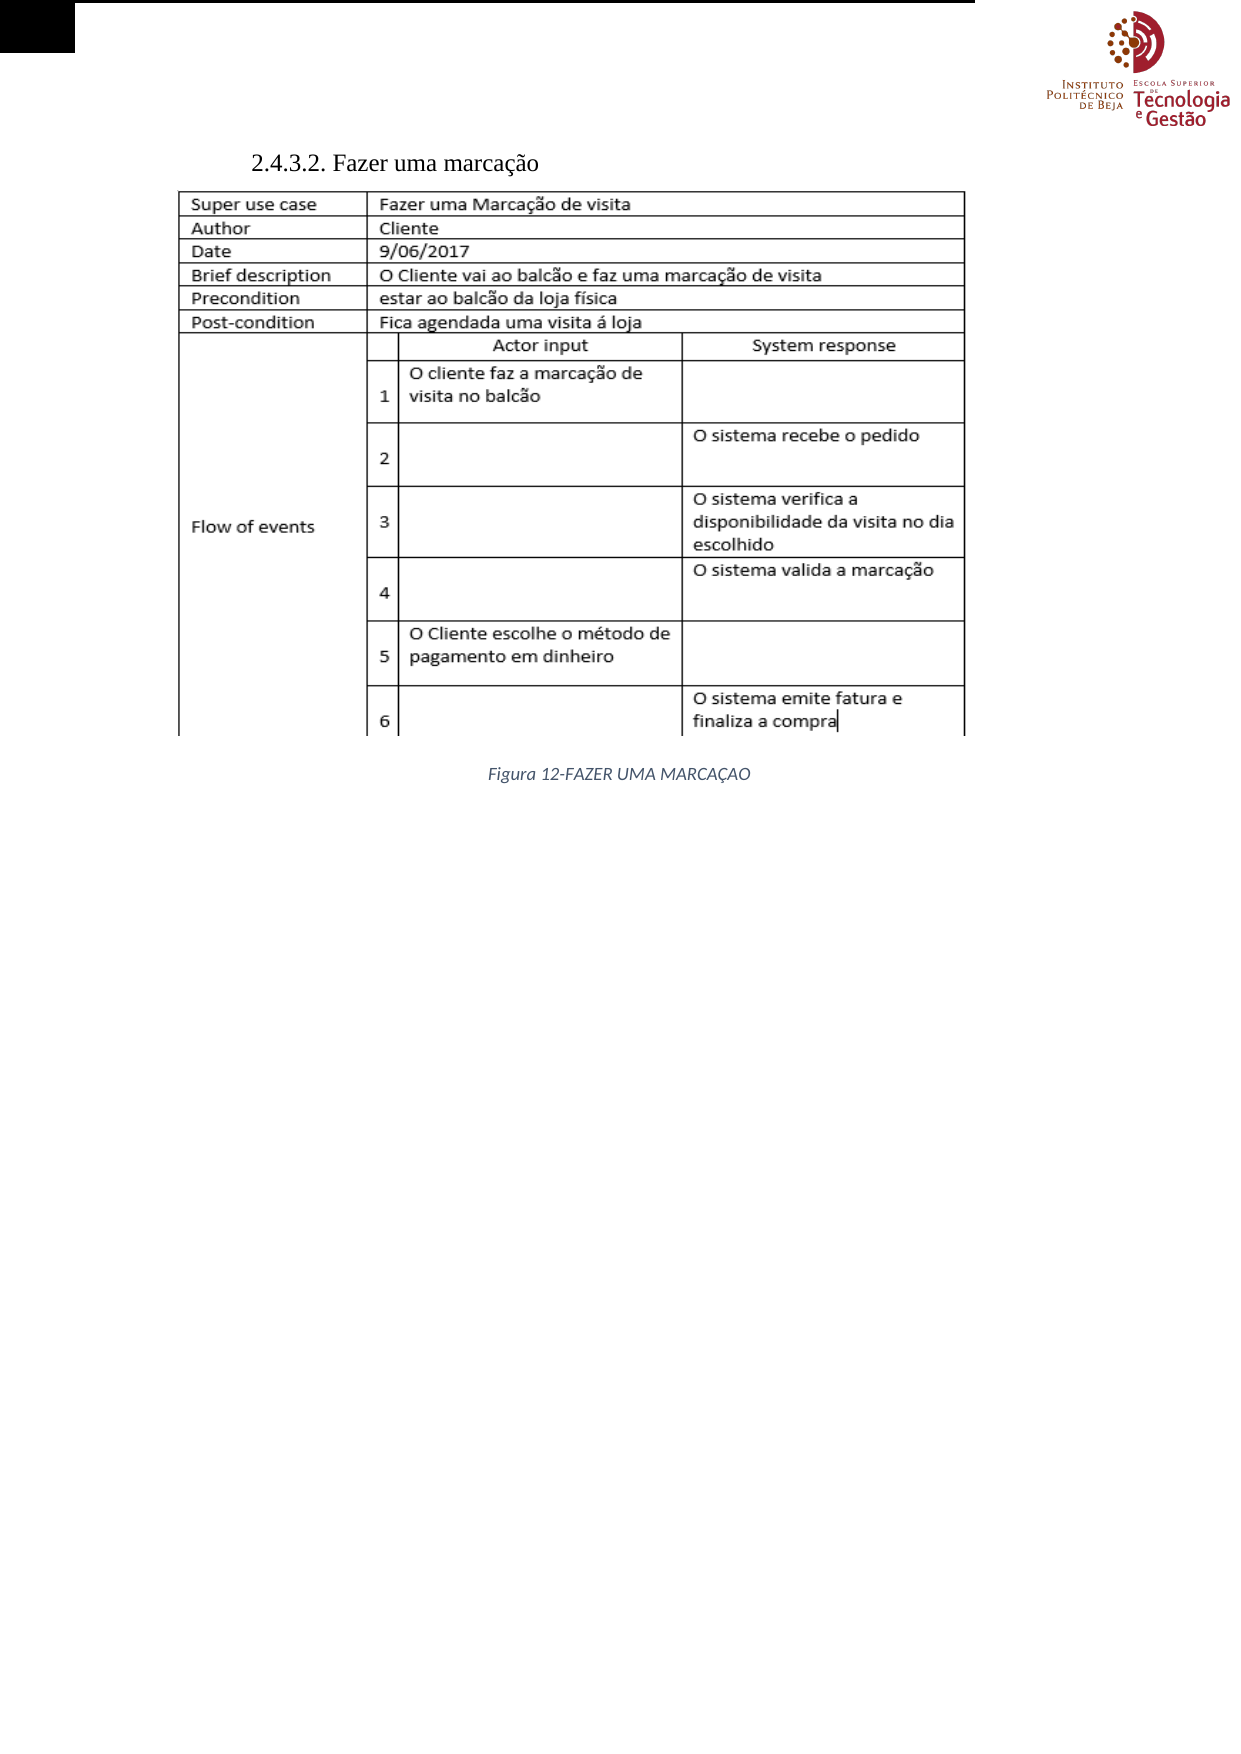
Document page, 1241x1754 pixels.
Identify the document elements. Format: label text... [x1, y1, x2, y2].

text Figura 12-FAZER UMA MARCAÇAO [177, 762, 1063, 785]
subtitle 2.4.3.2. Fazer uma marcação [177, 148, 1063, 176]
